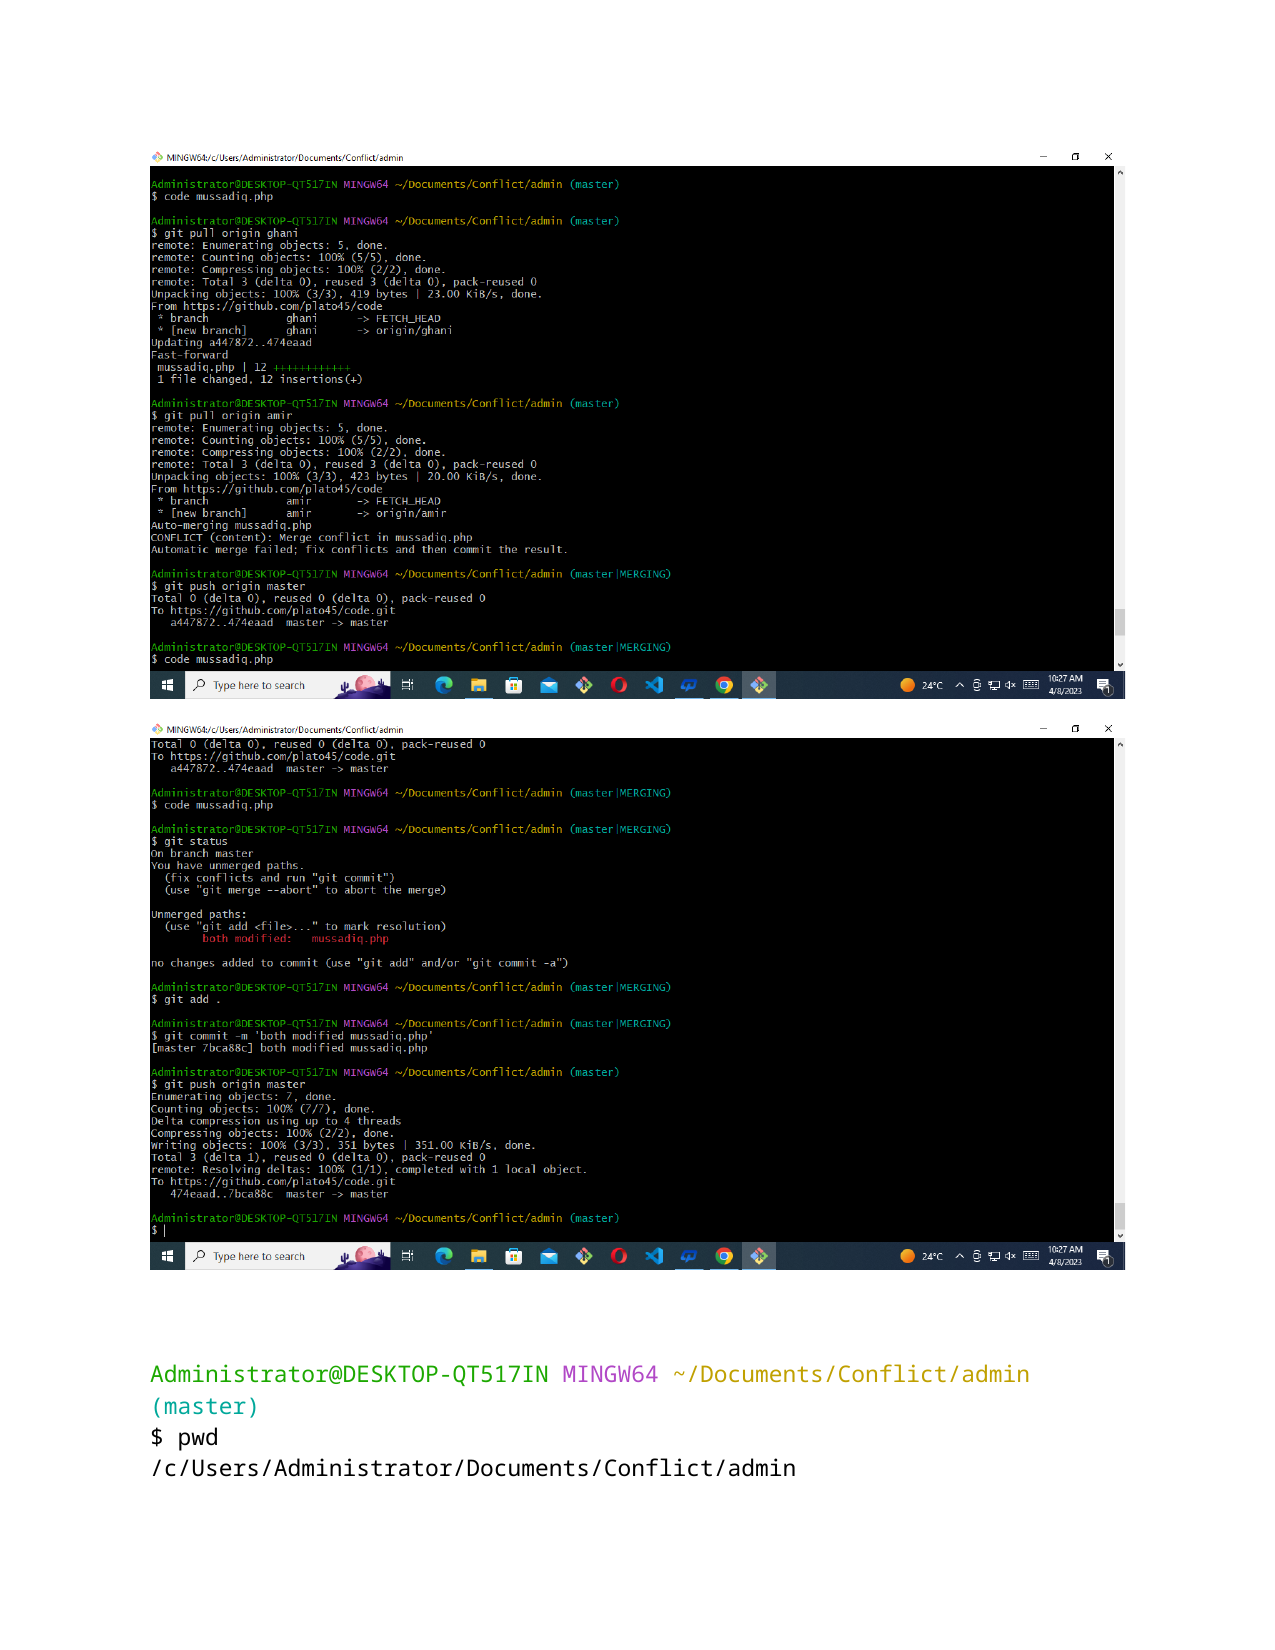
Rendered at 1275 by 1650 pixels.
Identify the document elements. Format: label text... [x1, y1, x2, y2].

text $ pwd [150, 1421, 1125, 1452]
text /c/Users/Administrator/Documents/Conflict/admin [150, 1452, 1125, 1483]
text Administrator@DESKTOP-QT517IN MINGW64 ~/Documents/Conflict/admin (master) [150, 1358, 1125, 1421]
